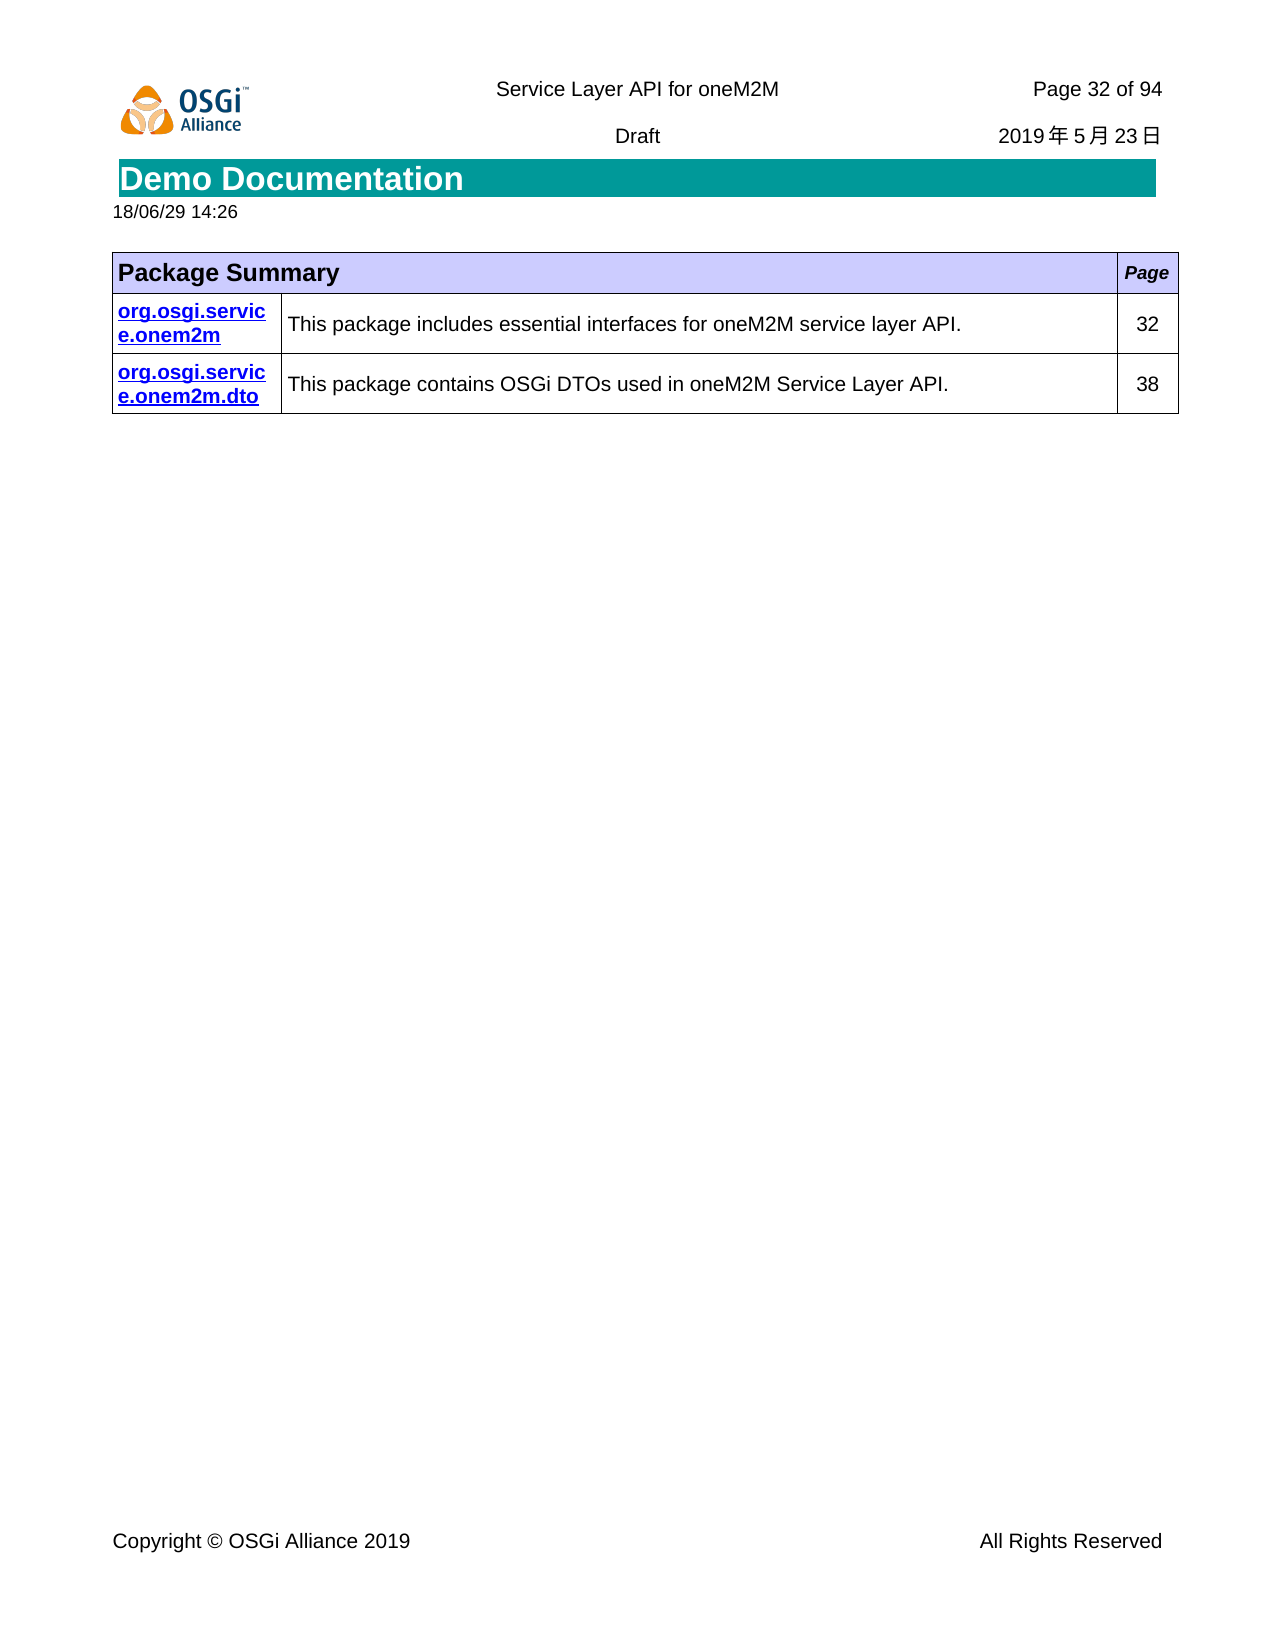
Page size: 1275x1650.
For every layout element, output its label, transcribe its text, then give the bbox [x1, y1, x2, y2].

picture [113, 78, 257, 142]
table_cell 31 [1118, 294, 1178, 353]
table_cell 37 [1118, 354, 1178, 413]
table_cell This package includes essential interfaces for oneM2M service layer API. [282, 294, 1117, 353]
table_cell This package contains OSGi DTOs used in oneM2M Service Layer API. [282, 354, 1117, 413]
subtitle Demo Documentation [119, 159, 1156, 197]
table_header Page [1118, 253, 1178, 293]
text 18/06/29 14:26 [112, 201, 1162, 222]
table_cell org.osgi.service.onem2m.dto [113, 354, 281, 413]
table_cell org.osgi.service.onem2m [113, 294, 281, 353]
table_header Package Summary [113, 253, 1117, 293]
